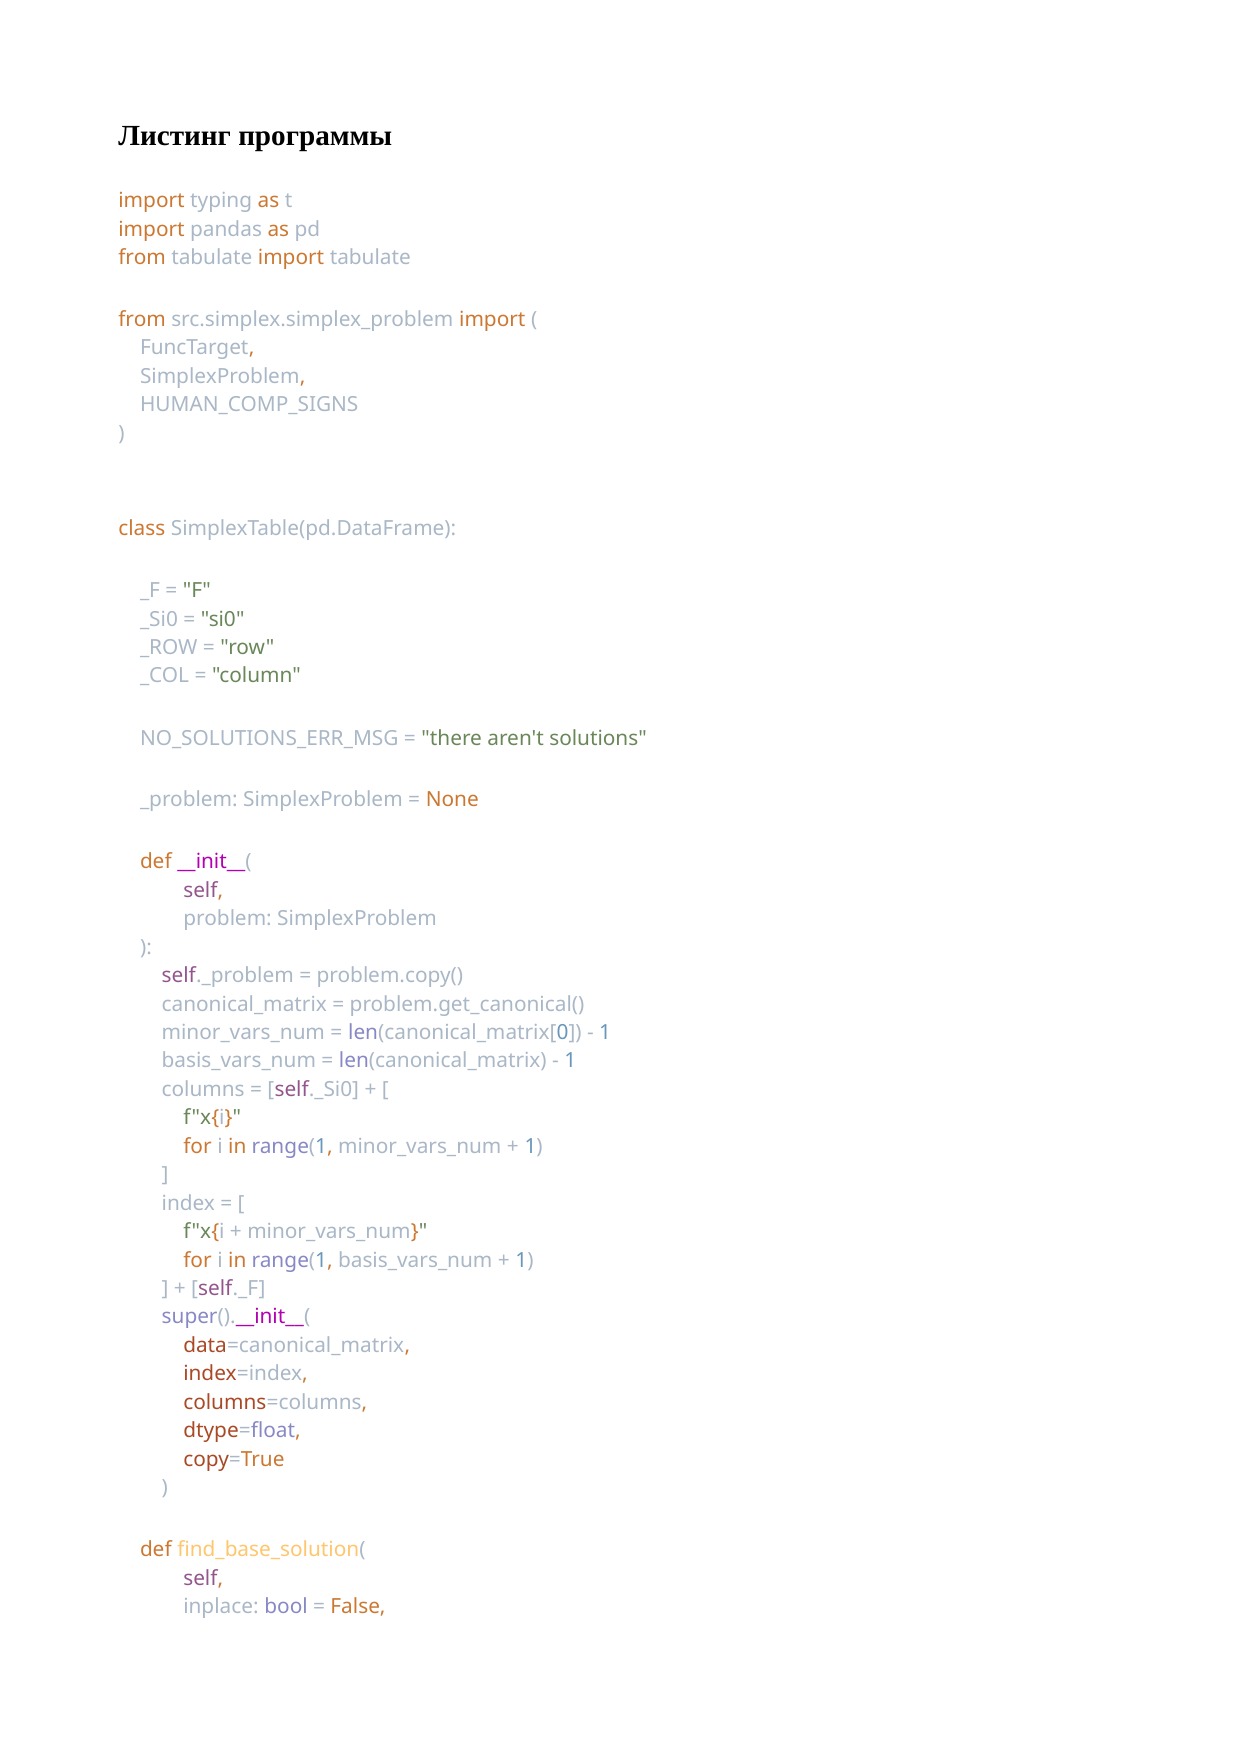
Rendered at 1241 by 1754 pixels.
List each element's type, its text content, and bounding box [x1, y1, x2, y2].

text import typing as t import pandas as pd from tabulate import tabulate from src.simplex.simplex_problem import ( FuncTarget, SimplexProblem, HUMAN_COMP_SIGNS ) class SimplexTable(pd.DataFrame): _F = "F" _Si0 = "si0" _ROW = "row" _COL = "column" NO_SOLUTIONS_ERR_MSG = "there aren't solutions" _problem: SimplexProblem = None def __init__( self, problem: SimplexProblem ): self._problem = problem.copy() canonical_matrix = problem.get_canonical() minor_vars_num = len(canonical_matrix[0]) - 1 basis_vars_num = len(canonical_matrix) - 1 columns = [self._Si0] + [ f"x{i}" for i in range(1, minor_vars_num + 1) ] index = [ f"x{i + minor_vars_num}" for i in range(1, basis_vars_num + 1) ] + [self._F] super().__init__( data=canonical_matrix, index=index, columns=columns, dtype=float, copy=True ) def find_base_solution( self, inplace: bool = False, [118, 185, 1122, 1619]
text Листинг программы [118, 118, 1122, 152]
